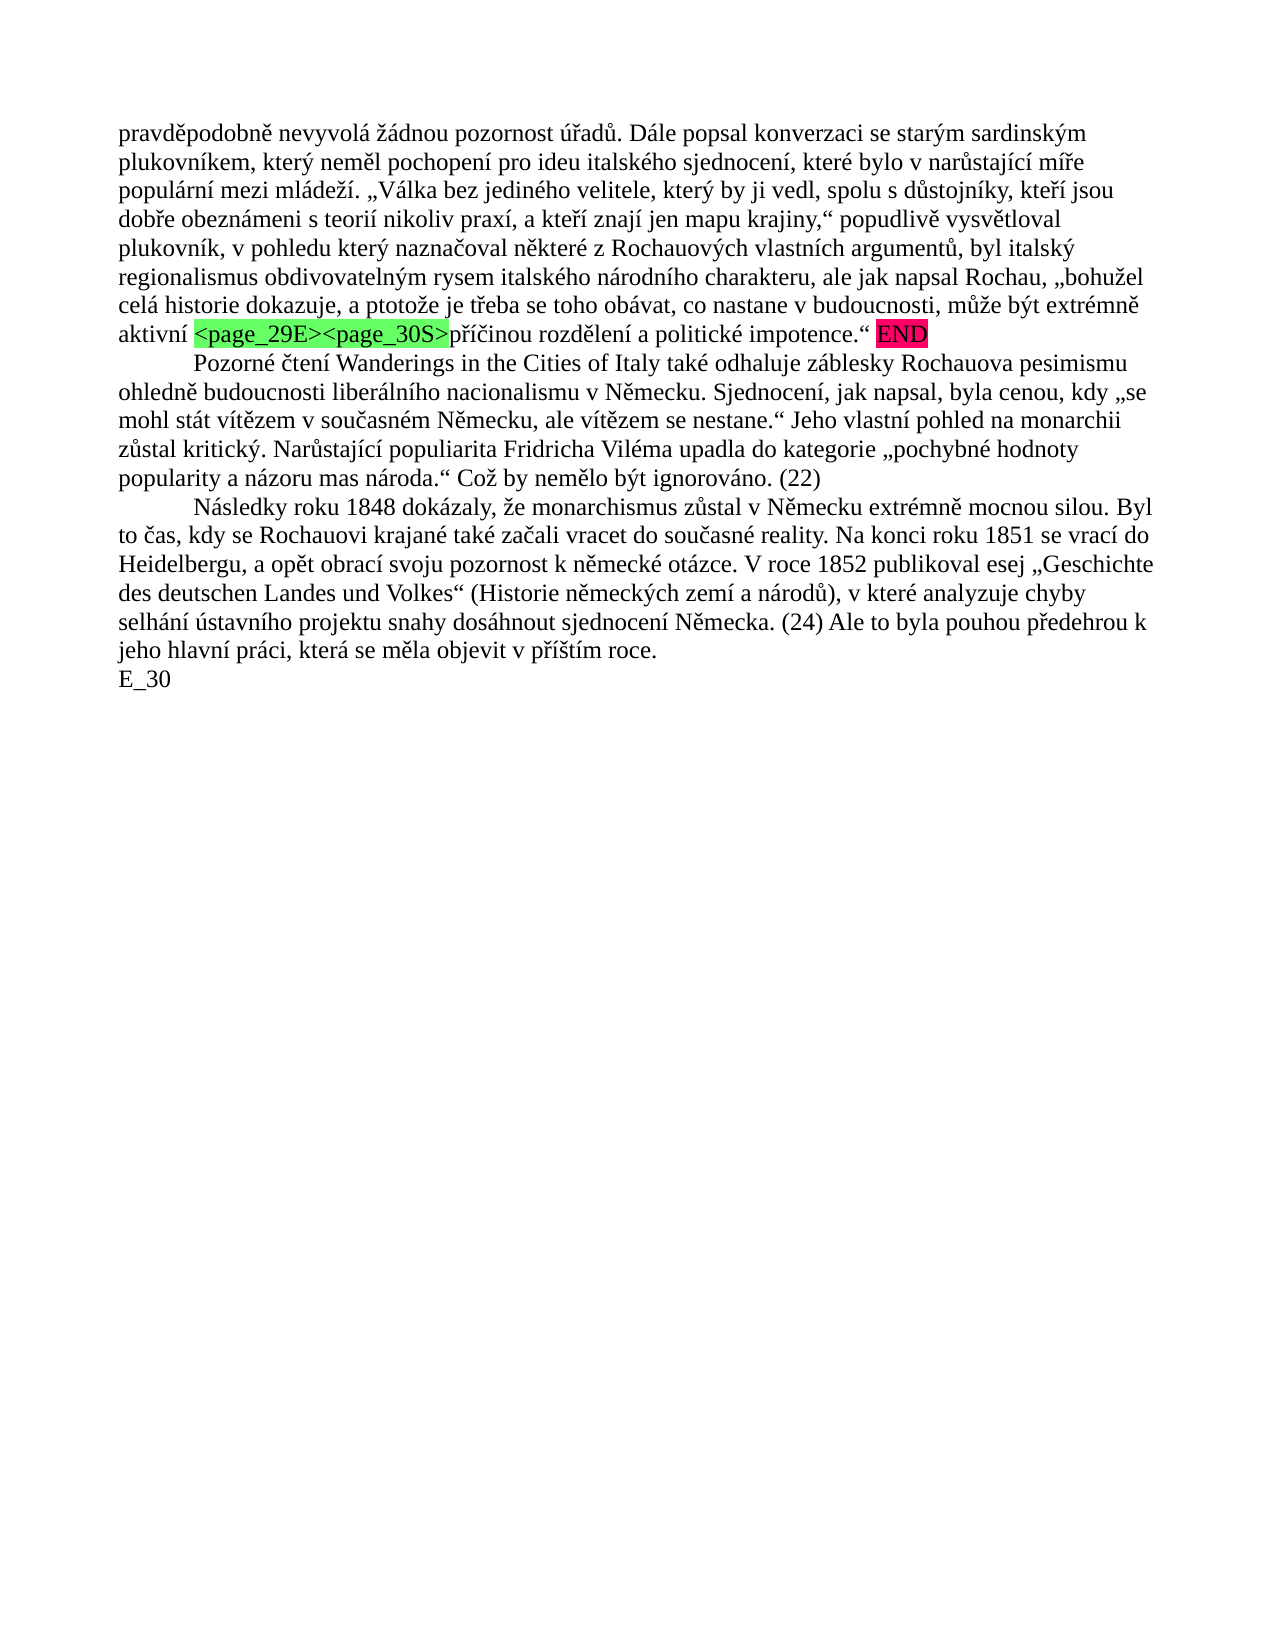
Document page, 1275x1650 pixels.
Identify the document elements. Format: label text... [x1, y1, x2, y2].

text pravděpodobně nevyvolá žádnou pozornost úřadů. Dále popsal konverzaci se starým sardinským plukovníkem, který neměl pochopení pro ideu italského sjednocení, které bylo v narůstající míře populární mezi mládeží. „Válka bez jediného velitele, který by ji vedl, spolu s důstojníky, kteří jsou dobře obeznámeni s teorií nikoliv praxí, a kteří znají jen mapu krajiny,“ popudlivě vysvětloval plukovník, v pohledu který naznačoval některé z Rochauových vlastních argumentů, byl italský regionalismus obdivovatelným rysem italského národního charakteru, ale jak napsal Rochau, „bohužel celá historie dokazuje, a ptotože je třeba se toho obávat, co nastane v budoucnosti, může být extrémně aktivní <page_29E><page_30S>příčinou rozdělení a politické impotence.“ END [118, 118, 1157, 348]
text Následky roku 1848 dokázaly, že monarchismus zůstal v Německu extrémně mocnou silou. Byl to čas, kdy se Rochauovi krajané také začali vracet do současné reality. Na konci roku 1851 se vrací do Heidelbergu, a opět obrací svoju pozornost k německé otázce. V roce 1852 publikoval esej „Geschichte des deutschen Landes und Volkes“ (Historie německých zemí a národů), v které analyzuje chyby selhání ústavního projektu snahy dosáhnout sjednocení Německa. (24) Ale to byla pouhou předehrou k jeho hlavní práci, která se měla objevit v příštím roce. [118, 492, 1157, 664]
text Pozorné čtení Wanderings in the Cities of Italy také odhaluje záblesky Rochauova pesimismu ohledně budoucnosti liberálního nacionalismu v Německu. Sjednocení, jak napsal, byla cenou, kdy „se mohl stát vítězem v současném Německu, ale vítězem se nestane.“ Jeho vlastní pohled na monarchii zůstal kritický. Narůstající populiarita Fridricha Viléma upadla do kategorie „pochybné hodnoty popularity a názoru mas národa.“ Což by nemělo být ignorováno. (22) [118, 348, 1157, 492]
text E_30 [118, 664, 1157, 693]
